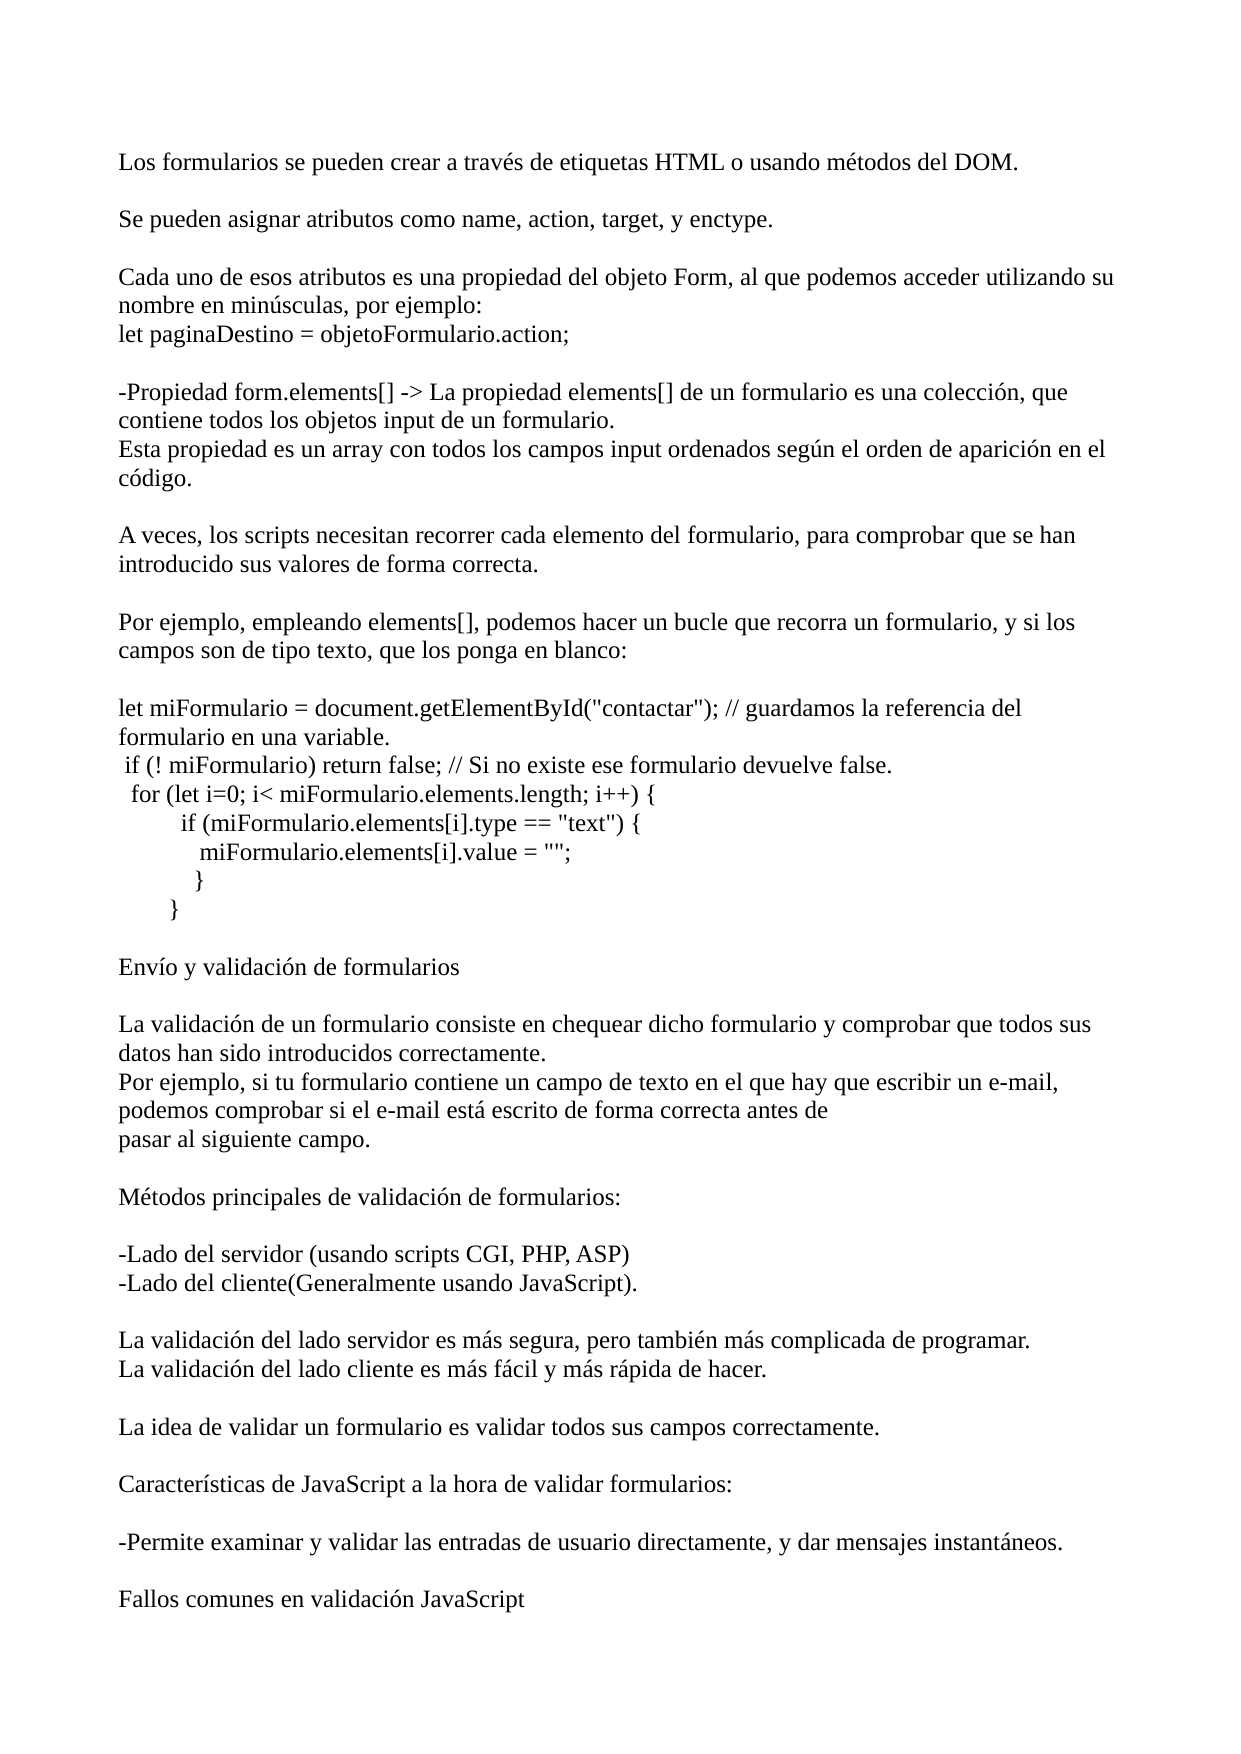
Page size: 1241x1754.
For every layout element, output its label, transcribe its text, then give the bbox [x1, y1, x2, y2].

text Por ejemplo, empleando elements[], podemos hacer un bucle que recorra un formulario, y si los campos son de tipo texto, que los ponga en blanco: [118, 607, 1122, 664]
text La idea de validar un formulario es validar todos sus campos correctamente. [118, 1412, 1122, 1441]
text La validación del lado cliente es más fácil y más rápida de hacer. [118, 1354, 1122, 1383]
text -Lado del cliente(Generalmente usando JavaScript). [118, 1268, 1122, 1297]
text Por ejemplo, si tu formulario contiene un campo de texto en el que hay que escribir un e-mail, podemos comprobar si el e-mail está escrito de forma correcta antes de [118, 1067, 1122, 1124]
text La validación del lado servidor es más segura, pero también más complicada de programar. [118, 1326, 1122, 1354]
text for (let i=0; i< miFormulario.elements.length; i++) { [118, 779, 1122, 808]
text -Propiedad form.elements[] -> La propiedad elements[] de un formulario es una colección, que contiene todos los objetos input de un formulario. [118, 377, 1122, 434]
text Cada uno de esos atributos es una propiedad del objeto Form, al que podemos acceder utilizando su nombre en minúsculas, por ejemplo: [118, 262, 1122, 319]
text -Lado del servidor (usando scripts CGI, PHP, ASP) [118, 1239, 1122, 1268]
text Se pueden asignar atributos como name, action, target, y enctype. [118, 204, 1122, 233]
text } [118, 894, 1122, 923]
text let miFormulario = document.getElementById("contactar"); // guardamos la referencia del formulario en una variable. [118, 693, 1122, 751]
text miFormulario.elements[i].value = ""; [118, 837, 1122, 866]
text Fallos comunes en validación JavaScript [118, 1584, 1122, 1613]
text Métodos principales de validación de formularios: [118, 1182, 1122, 1211]
text Características de JavaScript a la hora de validar formularios: [118, 1469, 1122, 1498]
text Envío y validación de formularios [118, 952, 1122, 981]
text A veces, los scripts necesitan recorrer cada elemento del formulario, para comprobar que se han introducido sus valores de forma correcta. [118, 521, 1122, 578]
text } [118, 866, 1122, 894]
text -Permite examinar y validar las entradas de usuario directamente, y dar mensajes instantáneos. [118, 1527, 1122, 1556]
text pasar al siguiente campo. [118, 1124, 1122, 1153]
text La validación de un formulario consiste en chequear dicho formulario y comprobar que todos sus datos han sido introducidos correctamente. [118, 1009, 1122, 1067]
text let paginaDestino = objetoFormulario.action; [118, 319, 1122, 348]
text Esta propiedad es un array con todos los campos input ordenados según el orden de aparición en el código. [118, 434, 1122, 492]
text if (miFormulario.elements[i].type == "text") { [118, 808, 1122, 837]
text Los formularios se pueden crear a través de etiquetas HTML o usando métodos del DOM. [118, 147, 1122, 176]
text if (! miFormulario) return false; // Si no existe ese formulario devuelve false. [118, 751, 1122, 779]
